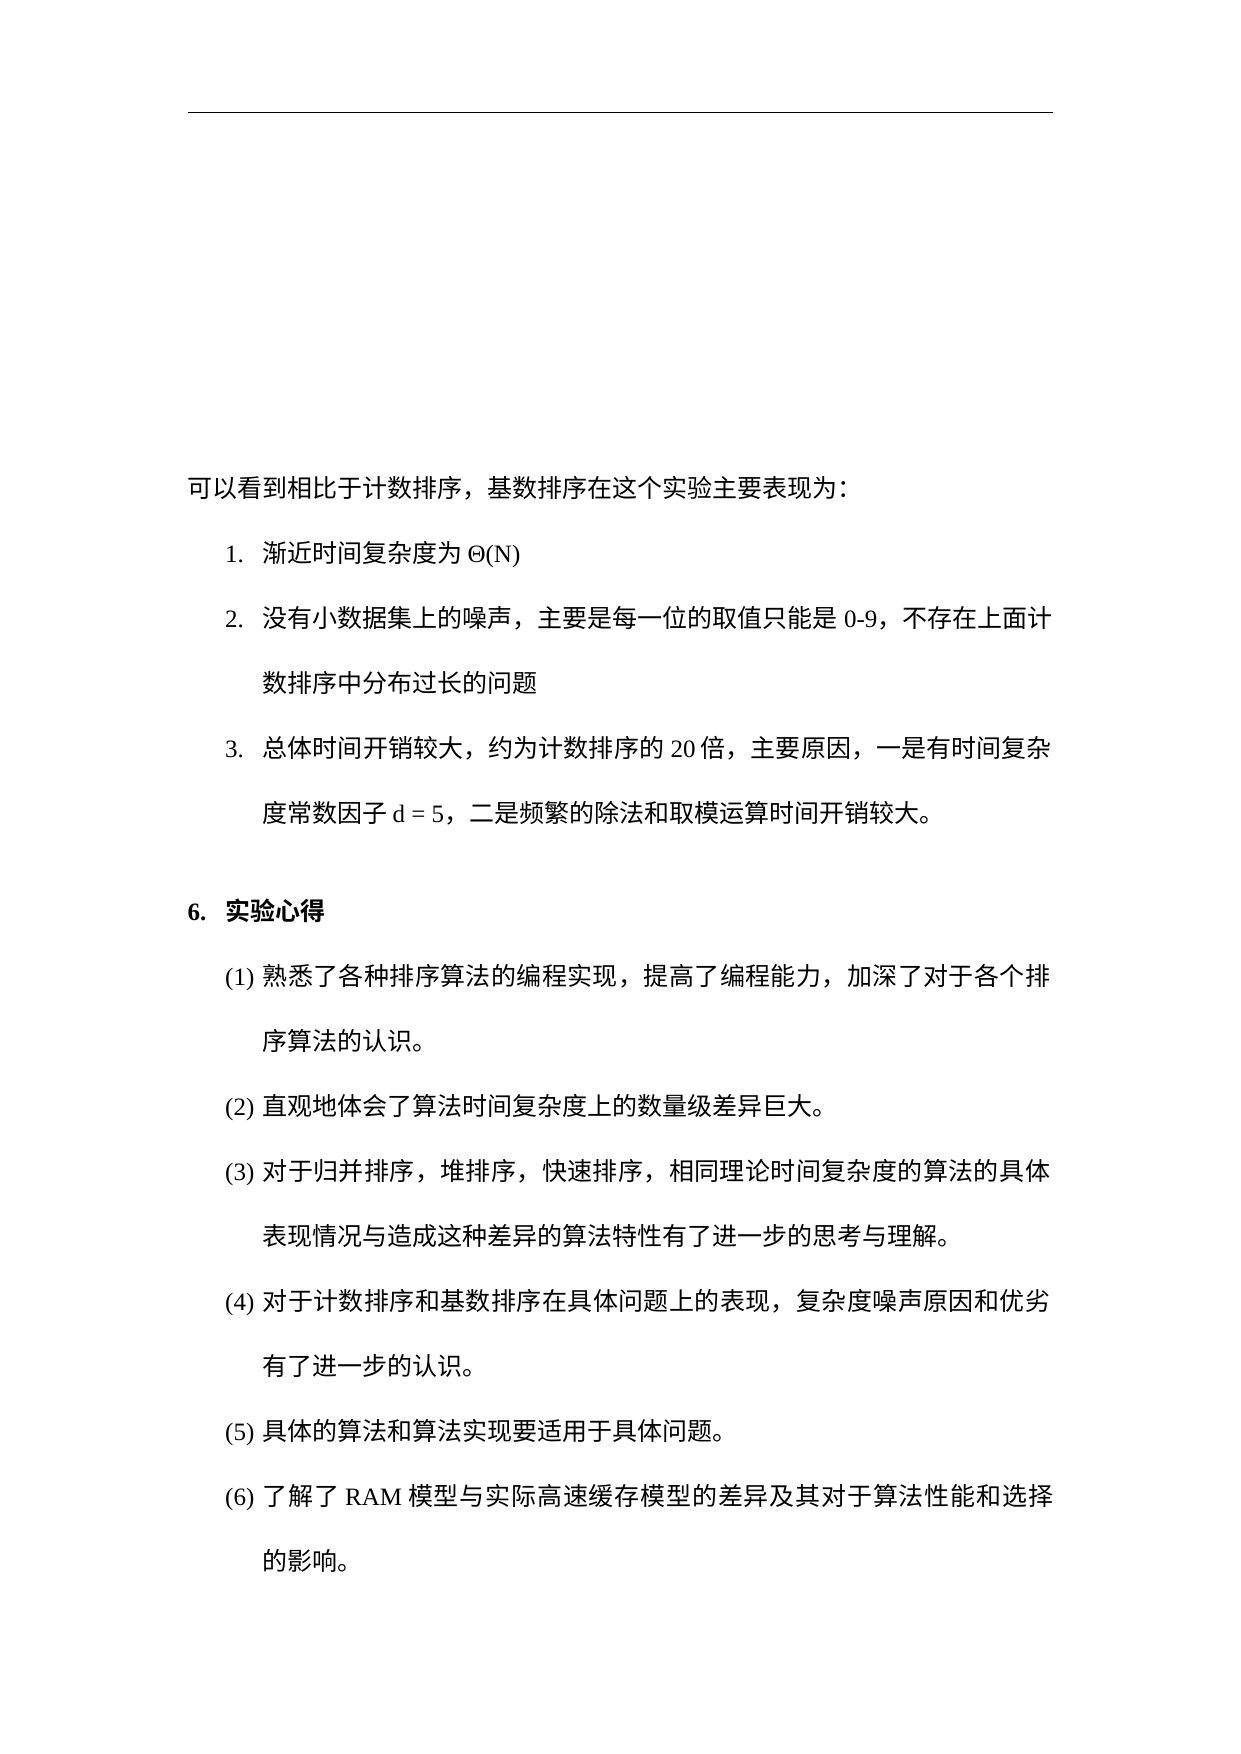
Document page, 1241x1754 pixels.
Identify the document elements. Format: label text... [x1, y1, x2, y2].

list 对于计数排序和基数排序在具体问题上的表现，复杂度噪声原因和优劣有了进一步的认识。 [225, 1267, 1053, 1397]
list 熟悉了各种排序算法的编程实现，提高了编程能力，加深了对于各个排序算法的认识。 [225, 942, 1053, 1072]
list 直观地体会了算法时间复杂度上的数量级差异巨大。 [225, 1072, 1053, 1137]
text 可以看到相比于计数排序，基数排序在这个实验主要表现为： [187, 454, 1053, 519]
list 没有小数据集上的噪声，主要是每一位的取值只能是0-9，不存在上面计数排序中分布过长的问题 [225, 584, 1053, 714]
list 对于归并排序，堆排序，快速排序，相同理论时间复杂度的算法的具体表现情况与造成这种差异的算法特性有了进一步的思考与理解。 [225, 1137, 1053, 1267]
list 实验心得 [187, 877, 1053, 942]
list 渐近时间复杂度为Θ(N) [225, 519, 1053, 584]
list 了解了RAM模型与实际高速缓存模型的差异及其对于算法性能和选择的影响。 [225, 1462, 1053, 1592]
list 具体的算法和算法实现要适用于具体问题。 [225, 1397, 1053, 1462]
list 总体时间开销较大，约为计数排序的20倍，主要原因，一是有时间复杂度常数因子d = 5，二是频繁的除法和取模运算时间开销较大。 [225, 714, 1053, 844]
